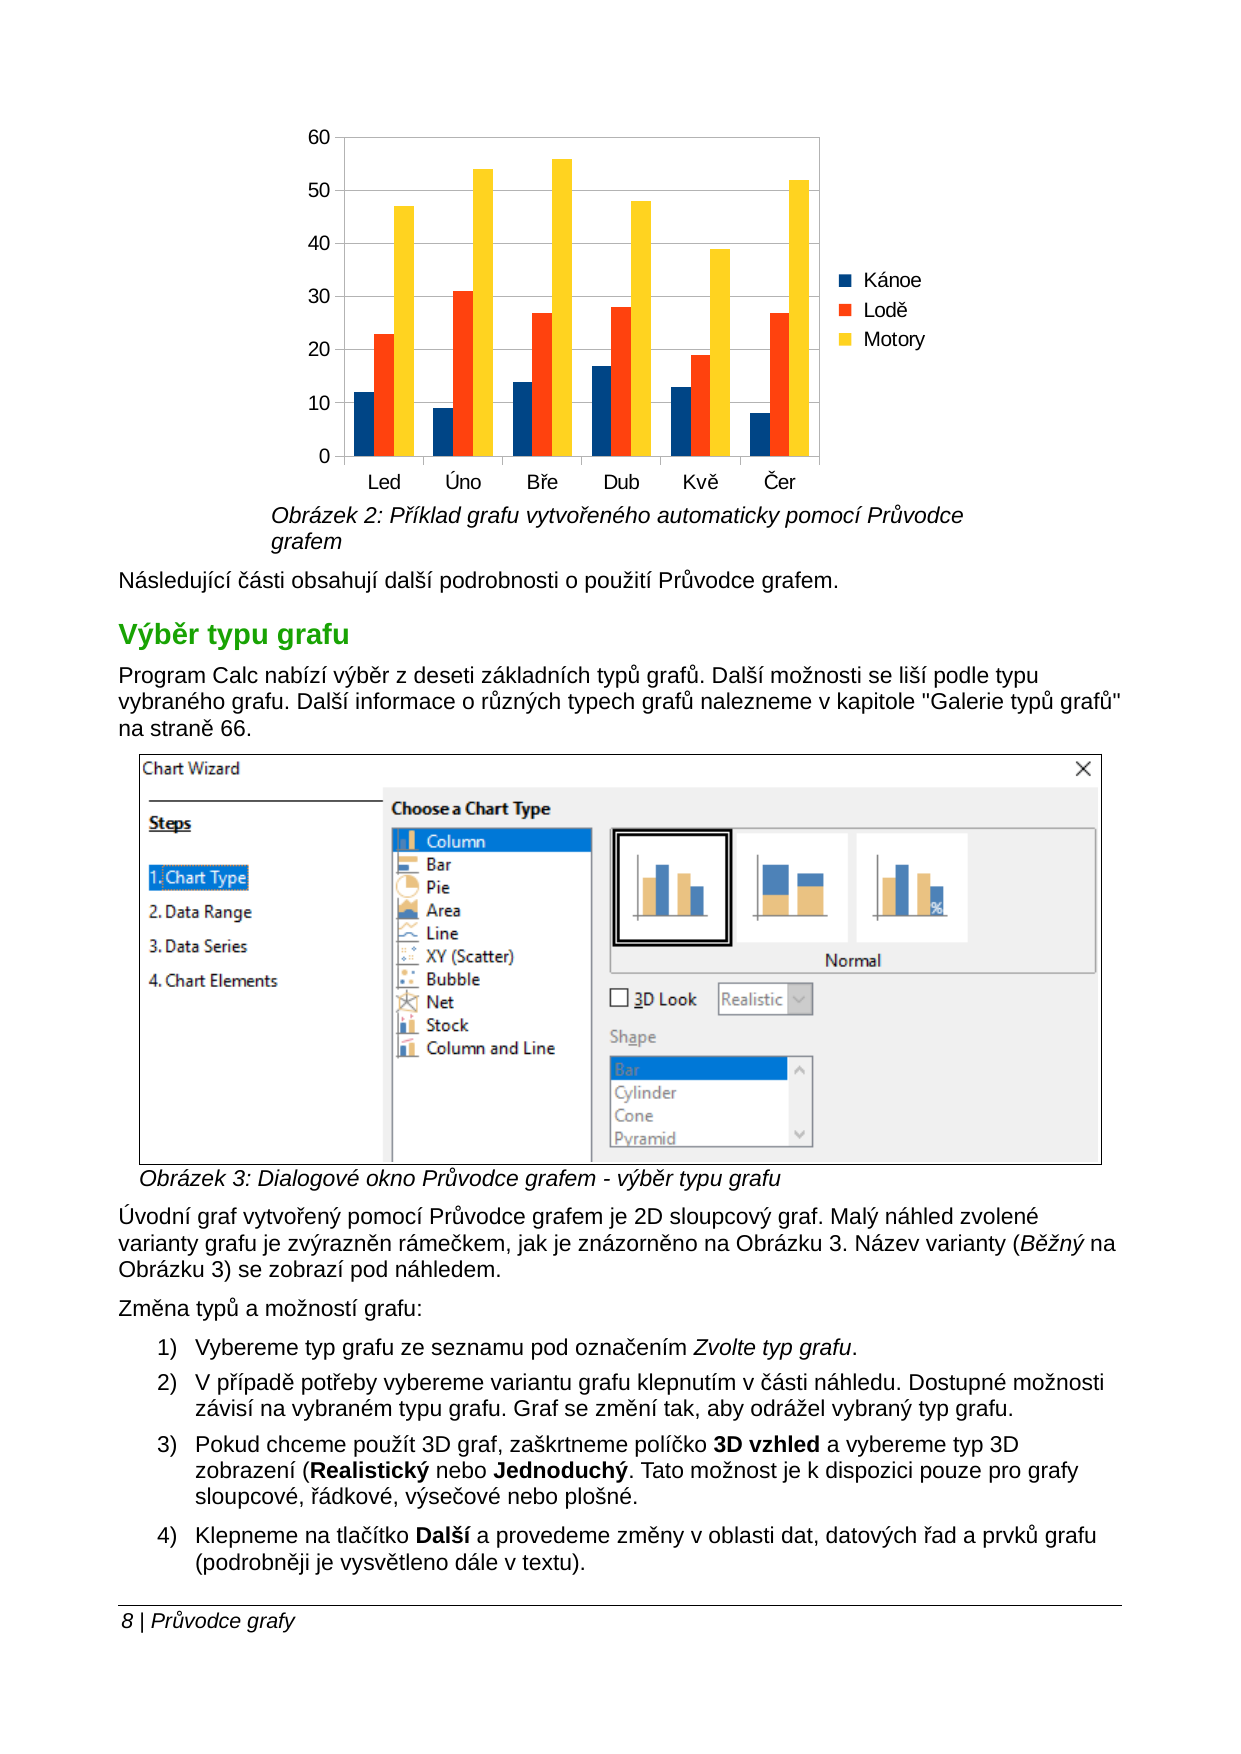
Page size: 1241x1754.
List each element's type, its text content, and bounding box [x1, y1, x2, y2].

subtitle Výběr typu grafu [118, 617, 1122, 650]
text [140, 755, 1101, 1164]
list Vybereme typ grafu ze seznamu pod označením Zvolte typ grafu. [177, 1334, 1122, 1360]
text Obrázek 3: Dialogové okno Průvodce grafem - výběr typu grafu [139, 1165, 1101, 1191]
list Změna typů a možností grafu: [118, 1295, 1122, 1321]
list Pokud chceme použít 3D graf, zaškrtneme políčko 3D vzhled a vybereme typ 3D zobrazení (Realistický nebo Jednoduchý. Tato možnost je k dispozici pouze pro grafy sloupcové, řádkové, výsečové nebo plošné. [177, 1431, 1122, 1509]
list Klepneme na tlačítko Další a provedeme změny v oblasti dat, datových řad a prvků grafu (podrobněji je vysvětleno dále v textu). [177, 1522, 1122, 1575]
text Úvodní graf vytvořený pomocí Průvodce grafem je 2D sloupcový graf. Malý náhled zvolené varianty grafu je zvýrazněn rámečkem, jak je znázorněno na Obrázku 3. Název varianty (Běžný na Obrázku 3) se zobrazí pod náhledem. [118, 1203, 1122, 1282]
list V případě potřeby vybereme variantu grafu klepnutím v části náhledu. Dostupné možnosti závisí na vybraném typu grafu. Graf se změní tak, aby odrážel vybraný typ grafu. [177, 1369, 1122, 1422]
picture [142, 757, 1098, 1162]
text Program Calc nabízí výběr z deseti základních typů grafů. Další možnosti se liší podle typu vybraného grafu. Další informace o různých typech grafů nalezneme v kapitole "Galerie typů grafů" na straně 63. [118, 662, 1122, 741]
text Obrázek 2: Příklad grafu vytvořeného automaticky pomocí Průvodce grafem [271, 118, 969, 555]
text Následující části obsahují další podrobnosti o použití Průvodce grafem. [118, 567, 1122, 593]
